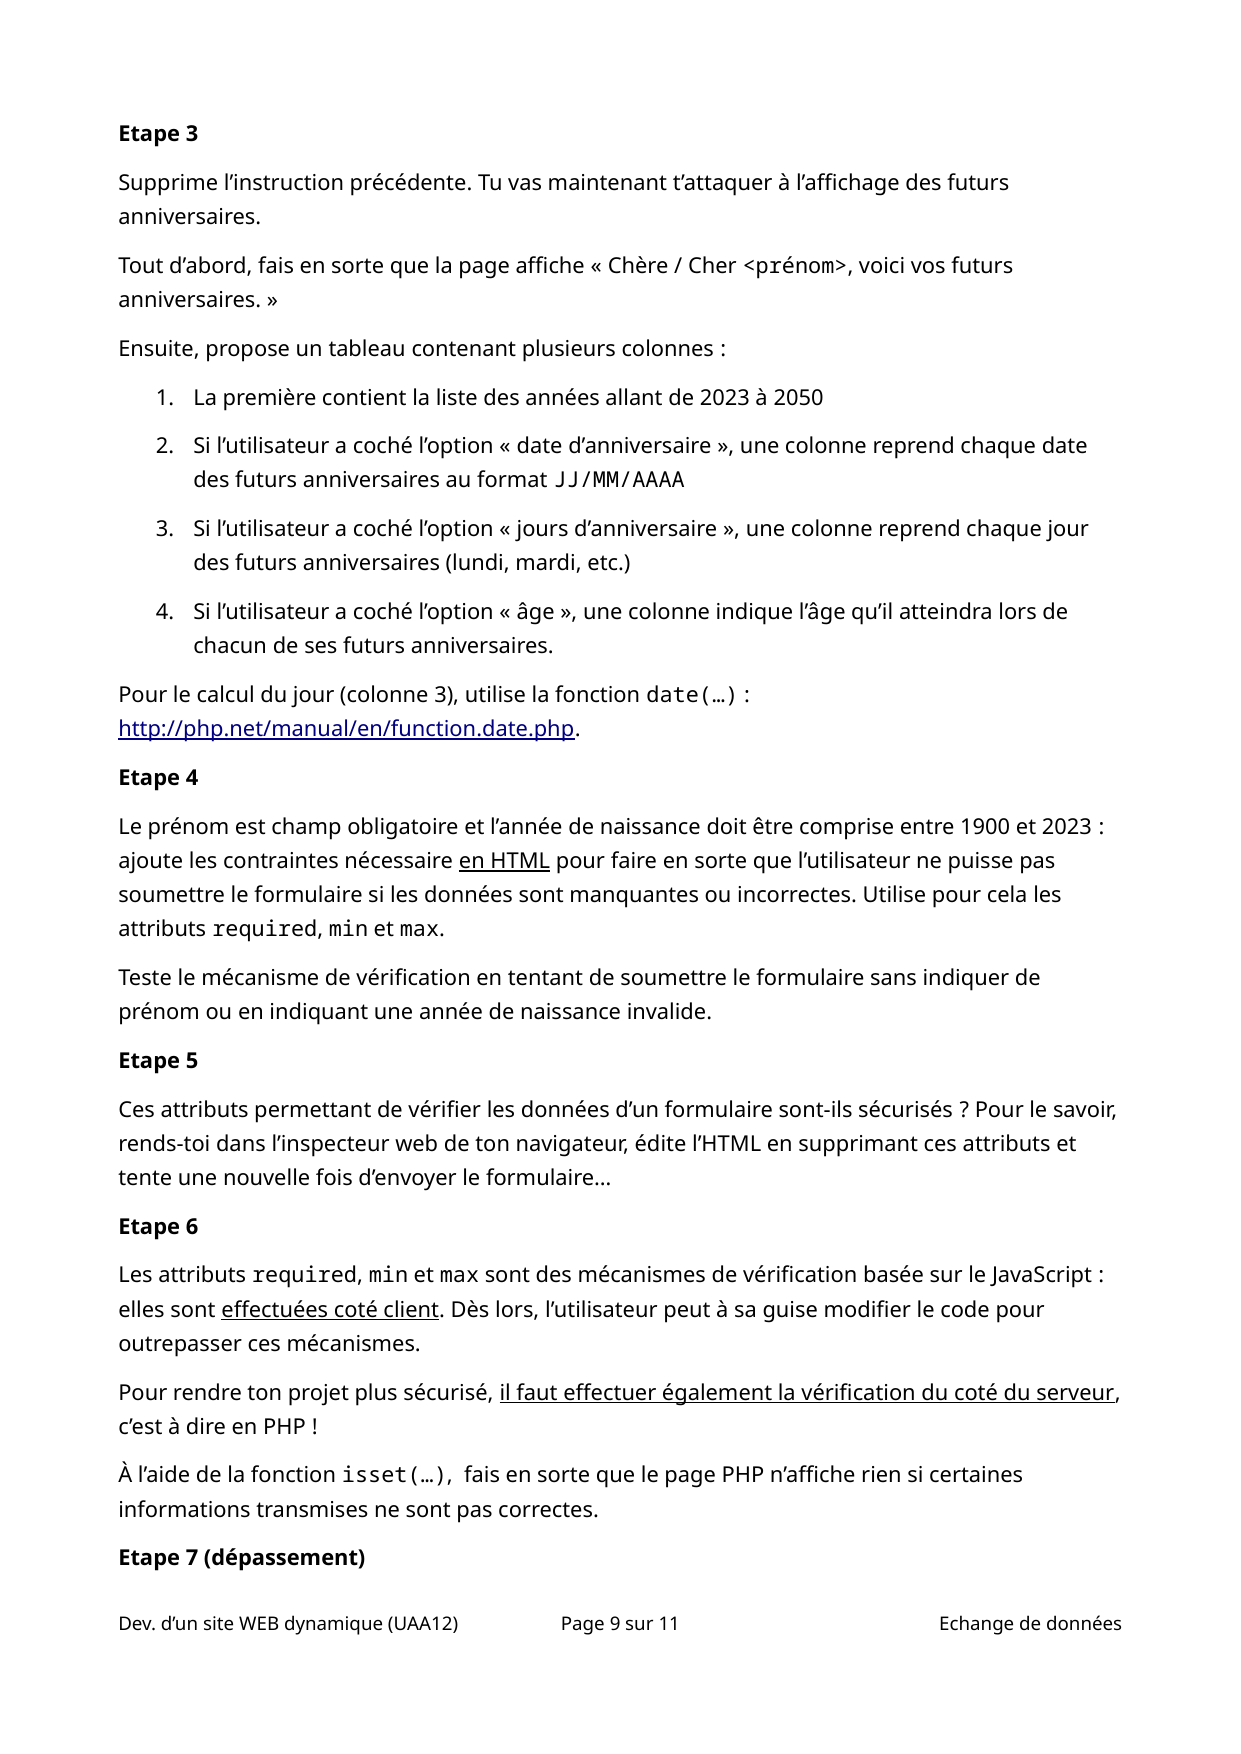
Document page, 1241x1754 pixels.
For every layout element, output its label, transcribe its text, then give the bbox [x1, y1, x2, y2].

list Si l’utilisateur a coché l’option « jours d’anniversaire », une colonne reprend chaque jour des futurs anniversaires (lundi, mardi, etc.) [156, 513, 1122, 577]
text Etape 7 (dépassement) [118, 1542, 1122, 1572]
text Ces attributs permettant de vérifier les données d’un formulaire sont-ils sécurisés ? Pour le savoir, rends-toi dans l’inspecteur web de ton navigateur, édite l’HTML en supprimant ces attributs et tente une nouvelle fois d’envoyer le formulaire… [118, 1093, 1122, 1192]
text À l’aide de la fonction isset(…), fais en sorte que le page PHP n’affiche rien si certaines informations transmises ne sont pas correctes. [118, 1459, 1122, 1523]
text Le prénom est champ obligatoire et l’année de naissance doit être comprise entre 1900 et 2023 : ajoute les contraintes nécessaire en HTML pour faire en sorte que l’utilisateur ne puisse pas soumettre le formulaire si les données sont manquantes ou incorrectes. Utilise pour cela les attributs required, min et max. [118, 811, 1122, 943]
text Etape 6 [118, 1211, 1122, 1240]
text Ensuite, propose un tableau contenant plusieurs colonnes : [118, 333, 1122, 362]
text Pour le calcul du jour (colonne 3), utilise la fonction date(…) : http://php.net/manual/en/function.date.php. [118, 679, 1122, 743]
text Supprime l’instruction précédente. Tu vas maintenant t’attaquer à l’affichage des futurs anniversaires. [118, 167, 1122, 231]
text Etape 3 [118, 118, 1122, 148]
text Etape 5 [118, 1045, 1122, 1074]
text Teste le mécanisme de vérification en tentant de soumettre le formulaire sans indiquer de prénom ou en indiquant une année de naissance invalide. [118, 962, 1122, 1026]
list La première contient la liste des années allant de 2023 à 2050 [156, 381, 1122, 411]
text Etape 4 [118, 762, 1122, 792]
list Si l’utilisateur a coché l’option « date d’anniversaire », une colonne reprend chaque date des futurs anniversaires au format JJ/MM/AAAA [156, 430, 1122, 494]
text Pour rendre ton projet plus sécurisé, il faut effectuer également la vérification du coté du serveur, c’est à dire en PHP ! [118, 1376, 1122, 1440]
list Si l’utilisateur a coché l’option « âge », une colonne indique l’âge qu’il atteindra lors de chacun de ses futurs anniversaires. [156, 596, 1122, 660]
text Les attributs required, min et max sont des mécanismes de vérification basée sur le JavaScript : elles sont effectuées coté client. Dès lors, l’utilisateur peut à sa guise modifier le code pour outrepasser ces mécanismes. [118, 1259, 1122, 1357]
text Tout d’abord, fais en sorte que la page affiche « Chère / Cher <prénom>, voici vos futurs anniversaires. » [118, 250, 1122, 314]
